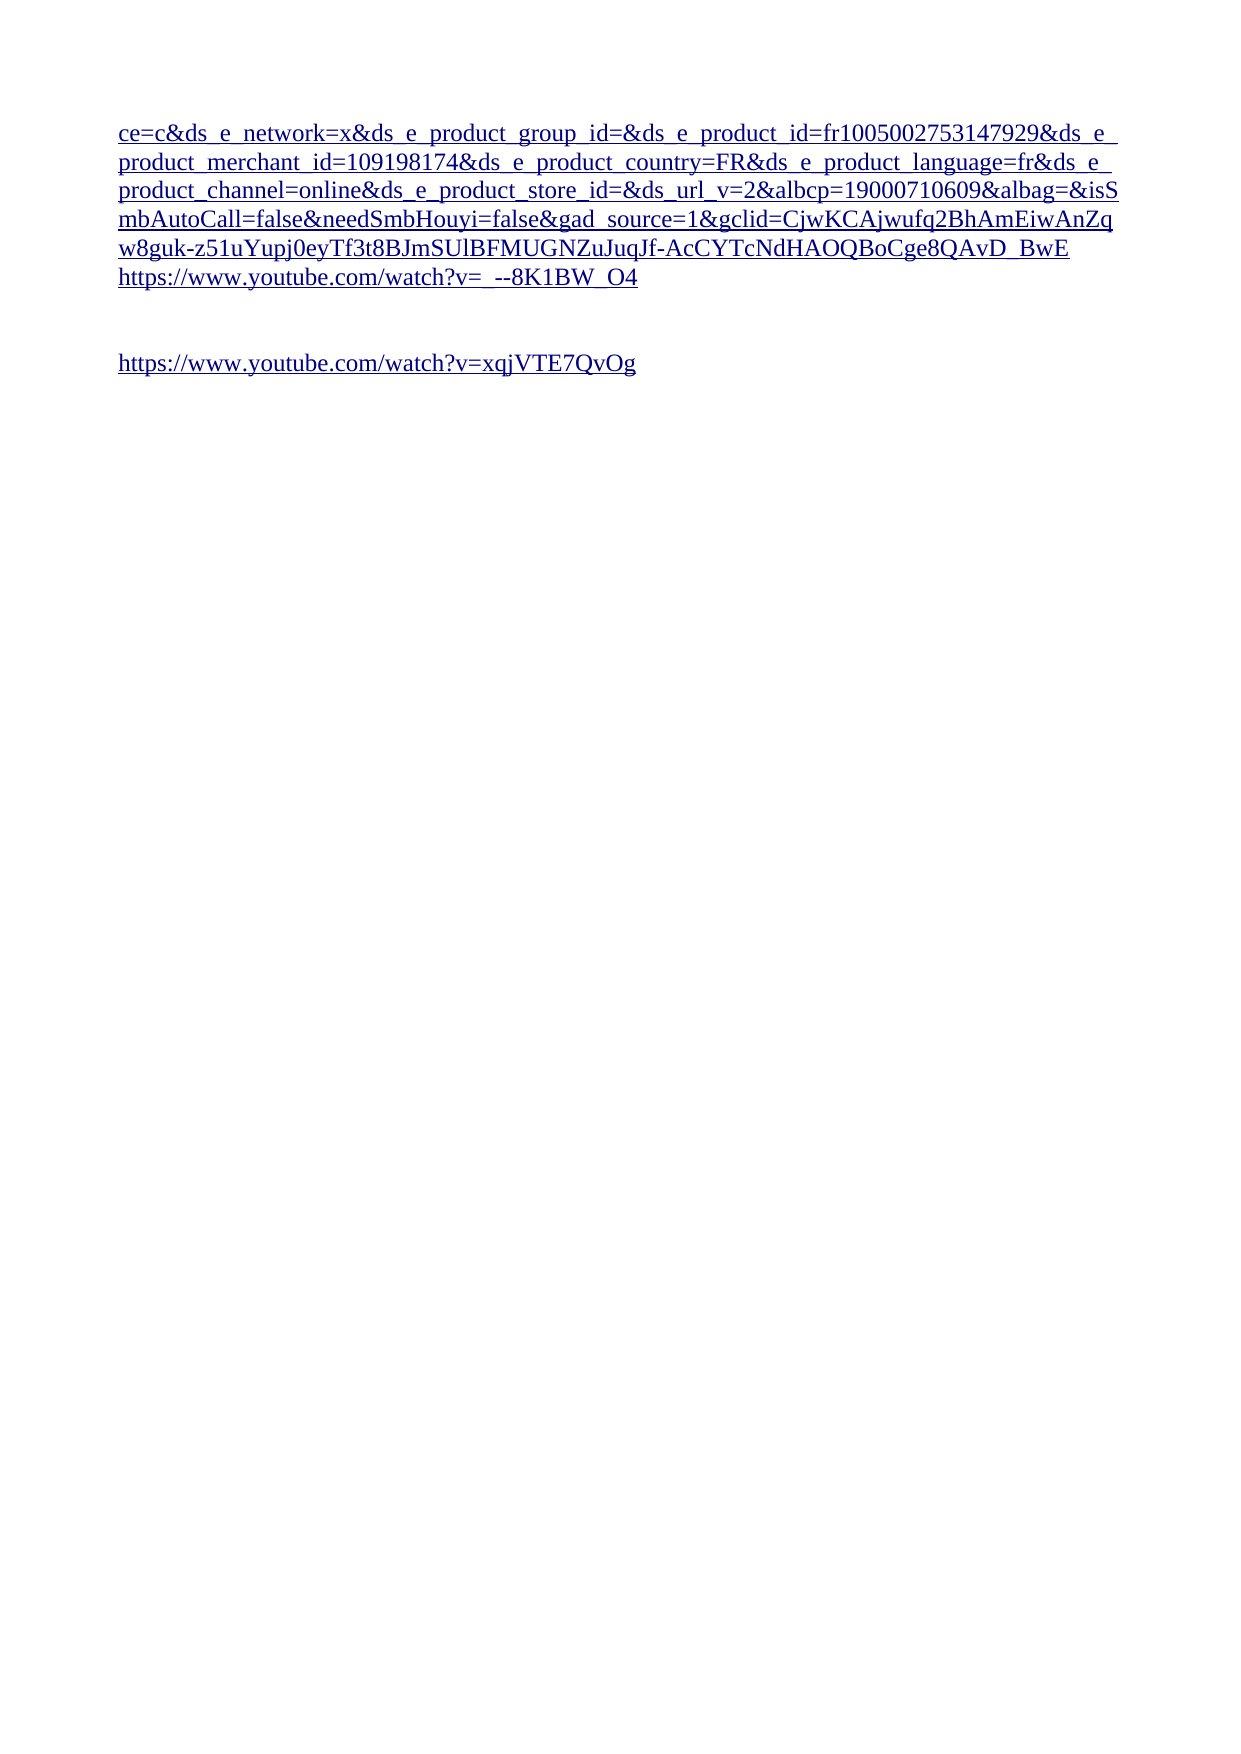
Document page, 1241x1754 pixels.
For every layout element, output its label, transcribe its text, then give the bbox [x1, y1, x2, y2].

text https://www.youtube.com/watch?v=xqjVTE7QvOg [118, 348, 1122, 377]
text https://www.youtube.com/watch?v=_--8K1BW_O4 [118, 262, 1122, 291]
text ce=c&ds_e_network=x&ds_e_product_group_id=&ds_e_product_id=fr1005002753147929&ds_e_product_merchant_id=109198174&ds_e_product_country=FR&ds_e_product_language=fr&ds_e_product_channel=online&ds_e_product_store_id=&ds_url_v=2&albcp=19000710609&albag=&isSmbAutoCall=false&needSmbHouyi=false&gad_source=1&gclid=CjwKCAjwufq2BhAmEiwAnZqw8guk-z51uYupj0eyTf3t8BJmSUlBFMUGNZuJuqJf-AcCYTcNdHAOQBoCge8QAvD_BwE [118, 118, 1122, 262]
